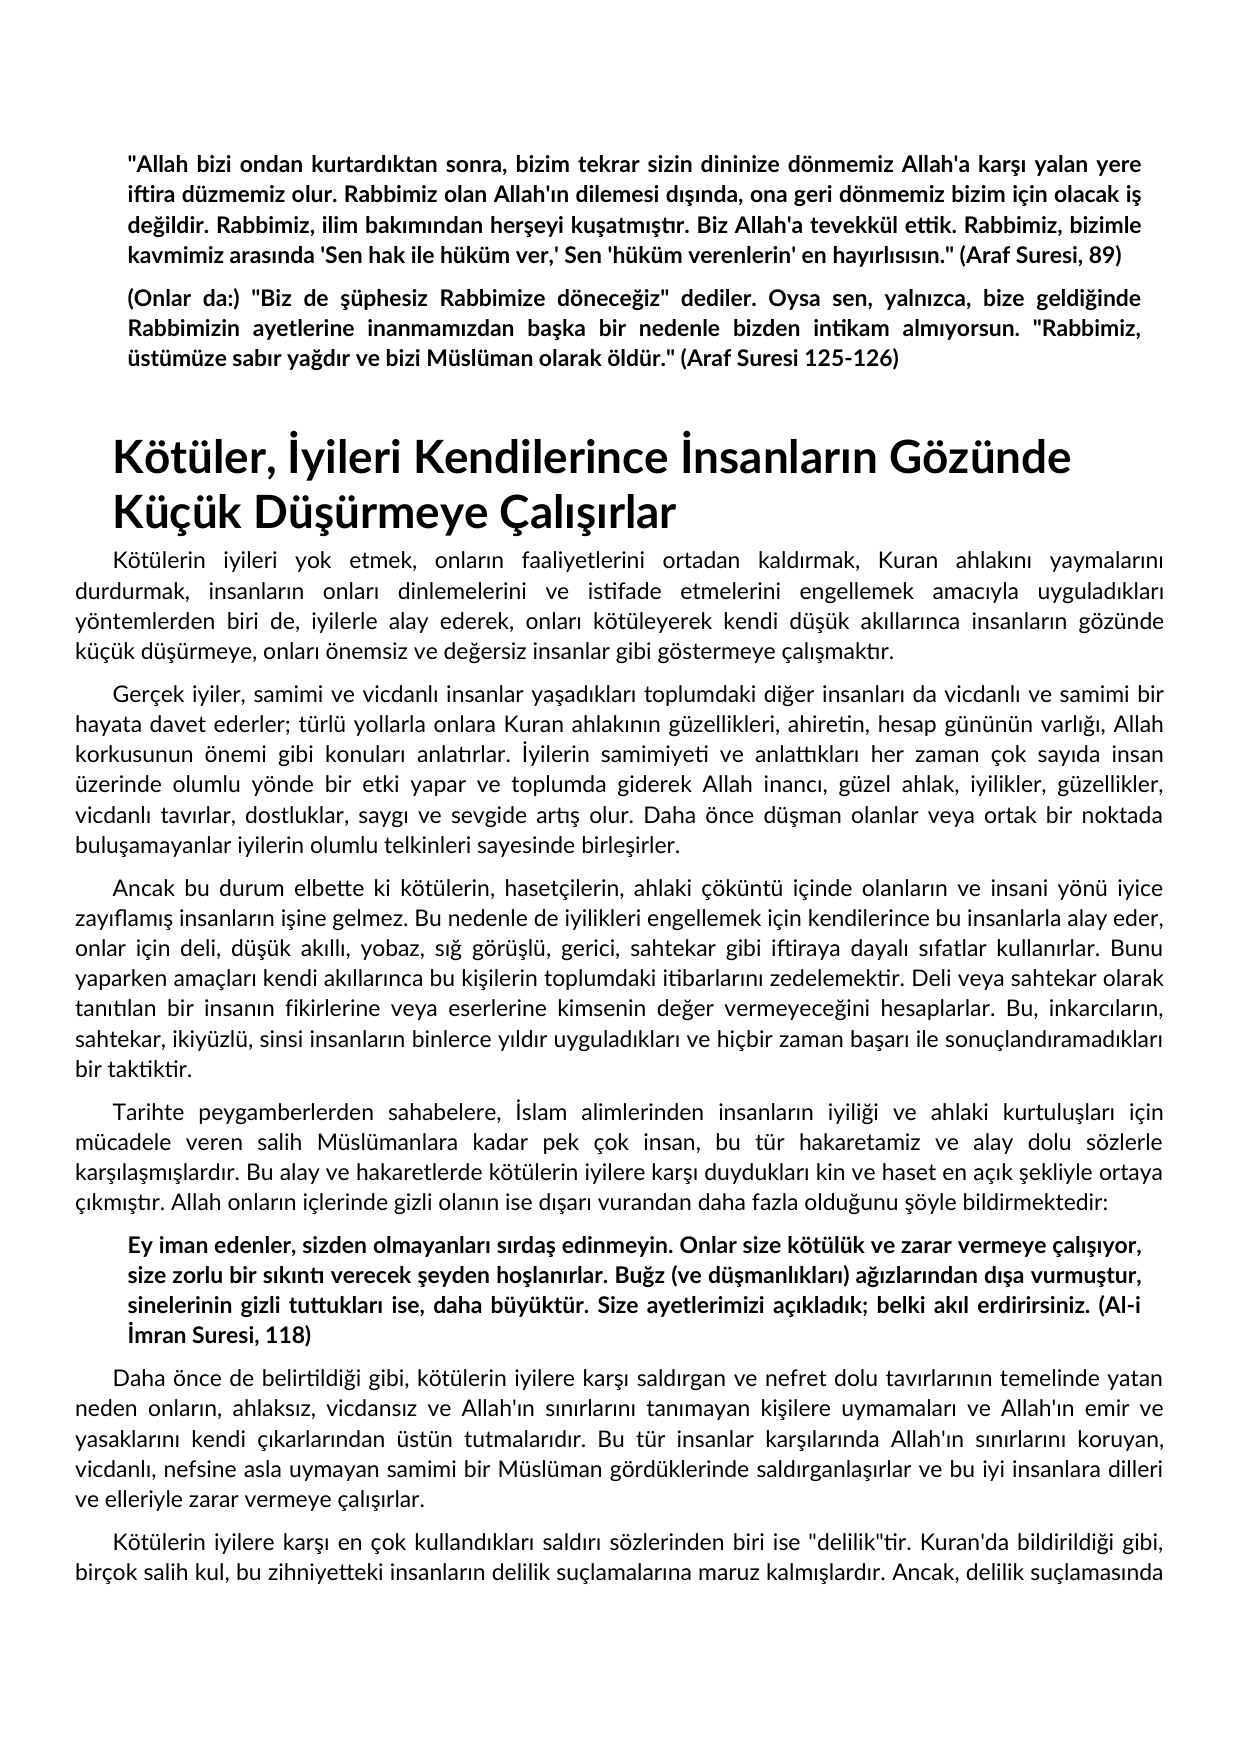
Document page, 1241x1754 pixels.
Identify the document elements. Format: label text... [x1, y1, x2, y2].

subtitle Kötüler, İyileri Kendilerince İnsanların Gözünde Küçük Düşürmeye Çalışırlar [112, 428, 1165, 538]
text "Allah bizi ondan kurtardıktan sonra, bizim tekrar sizin dininize dönmemiz Allah'a karşı yalan yere iftira düzmemiz olur. Rabbimiz olan Allah'ın dilemesi dışında, ona geri dönmemiz bizim için olacak iş değildir. Rabbimiz, ilim bakımından herşeyi kuşatmıştır. Biz Allah'a tevekkül ettik. Rabbimiz, bizimle kavmimiz arasında 'Sen hak ile hüküm ver,' Sen 'hüküm verenlerin' en hayırlısısın." (Araf Suresi, 89) [127, 150, 1143, 268]
text Ey iman edenler, sizden olmayanları sırdaş edinmeyin. Onlar size kötülük ve zarar vermeye çalışıyor, size zorlu bir sıkıntı verecek şeyden hoşlanırlar. Buğz (ve düşmanlıkları) ağızlarından dışa vurmuştur, sinelerinin gizli tuttukları ise, daha büyüktür. Size ayetlerimizi açıkladık; belki akıl erdirirsiniz. (Al-i İmran Suresi, 118) [127, 1231, 1143, 1349]
text Daha önce de belirtildiği gibi, kötülerin iyilere karşı saldırgan ve nefret dolu tavırlarının temelinde yatan neden onların, ahlaksız, vicdansız ve Allah'ın sınırlarını tanımayan kişilere uymamaları ve Allah'ın emir ve yasaklarını kendi çıkarlarından üstün tutmalarıdır. Bu tür insanlar karşılarında Allah'ın sınırlarını koruyan, vicdanlı, nefsine asla uymayan samimi bir Müslüman gördüklerinde saldırganlaşırlar ve bu iyi insanlara dilleri ve elleriyle zarar vermeye çalışırlar. [75, 1364, 1165, 1512]
text Kötülerin iyilere karşı en çok kullandıkları saldırı sözlerinden biri ise "delilik"tir. Kuran'da bildirildiği gibi, birçok salih kul, bu zihniyetteki insanların delilik suçlamalarına maruz kalmışlardır. Ancak, delilik suçlamasında [75, 1527, 1165, 1585]
text Tarihte peygamberlerden sahabelere, İslam alimlerinden insanların iyiliği ve ahlaki kurtuluşları için mücadele veren salih Müslümanlara kadar pek çok insan, bu tür hakaretamiz ve alay dolu sözlerle karşılaşmışlardır. Bu alay ve hakaretlerde kötülerin iyilere karşı duydukları kin ve haset en açık şekliyle ortaya çıkmıştır. Allah onların içlerinde gizli olanın ise dışarı vurandan daha fazla olduğunu şöyle bildirmektedir: [75, 1097, 1165, 1215]
text (Onlar da:) "Biz de şüphesiz Rabbimize döneceğiz" dediler. Oysa sen, yalnızca, bize geldiğinde Rabbimizin ayetlerine inanmamızdan başka bir nedenle bizden intikam almıyorsun. "Rabbimiz, üstümüze sabır yağdır ve bizi Müslüman olarak öldür." (Araf Suresi 125-126) [127, 283, 1143, 371]
text Ancak bu durum elbette ki kötülerin, hasetçilerin, ahlaki çöküntü içinde olanların ve insani yönü iyice zayıflamış insanların işine gelmez. Bu nedenle de iyilikleri engellemek için kendilerince bu insanlarla alay eder, onlar için deli, düşük akıllı, yobaz, sığ görüşlü, gerici, sahtekar gibi iftiraya dayalı sıfatlar kullanırlar. Bunu yaparken amaçları kendi akıllarınca bu kişilerin toplumdaki itibarlarını zedelemektir. Deli veya sahtekar olarak tanıtılan bir insanın fikirlerine veya eserlerine kimsenin değer vermeyeceğini hesaplarlar. Bu, inkarcıların, sahtekar, ikiyüzlü, sinsi insanların binlerce yıldır uyguladıkları ve hiçbir zaman başarı ile sonuçlandıramadıkları bir taktiktir. [75, 873, 1165, 1082]
text Gerçek iyiler, samimi ve vicdanlı insanlar yaşadıkları toplumdaki diğer insanları da vicdanlı ve samimi bir hayata davet ederler; türlü yollarla onlara Kuran ahlakının güzellikleri, ahiretin, hesap gününün varlığı, Allah korkusunun önemi gibi konuları anlatırlar. İyilerin samimiyeti ve anlattıkları her zaman çok sayıda insan üzerinde olumlu yönde bir etki yapar ve toplumda giderek Allah inancı, güzel ahlak, iyilikler, güzellikler, vicdanlı tavırlar, dostluklar, saygı ve sevgide artış olur. Daha önce düşman olanlar veya ortak bir noktada buluşamayanlar iyilerin olumlu telkinleri sayesinde birleşirler. [75, 679, 1165, 858]
text Kötülerin iyileri yok etmek, onların faaliyetlerini ortadan kaldırmak, Kuran ahlakını yaymalarını durdurmak, insanların onları dinlemelerini ve istifade etmelerini engellemek amacıyla uyguladıkları yöntemlerden biri de, iyilerle alay ederek, onları kötüleyerek kendi düşük akıllarınca insanların gözünde küçük düşürmeye, onları önemsiz ve değersiz insanlar gibi göstermeye çalışmaktır. [75, 546, 1165, 664]
